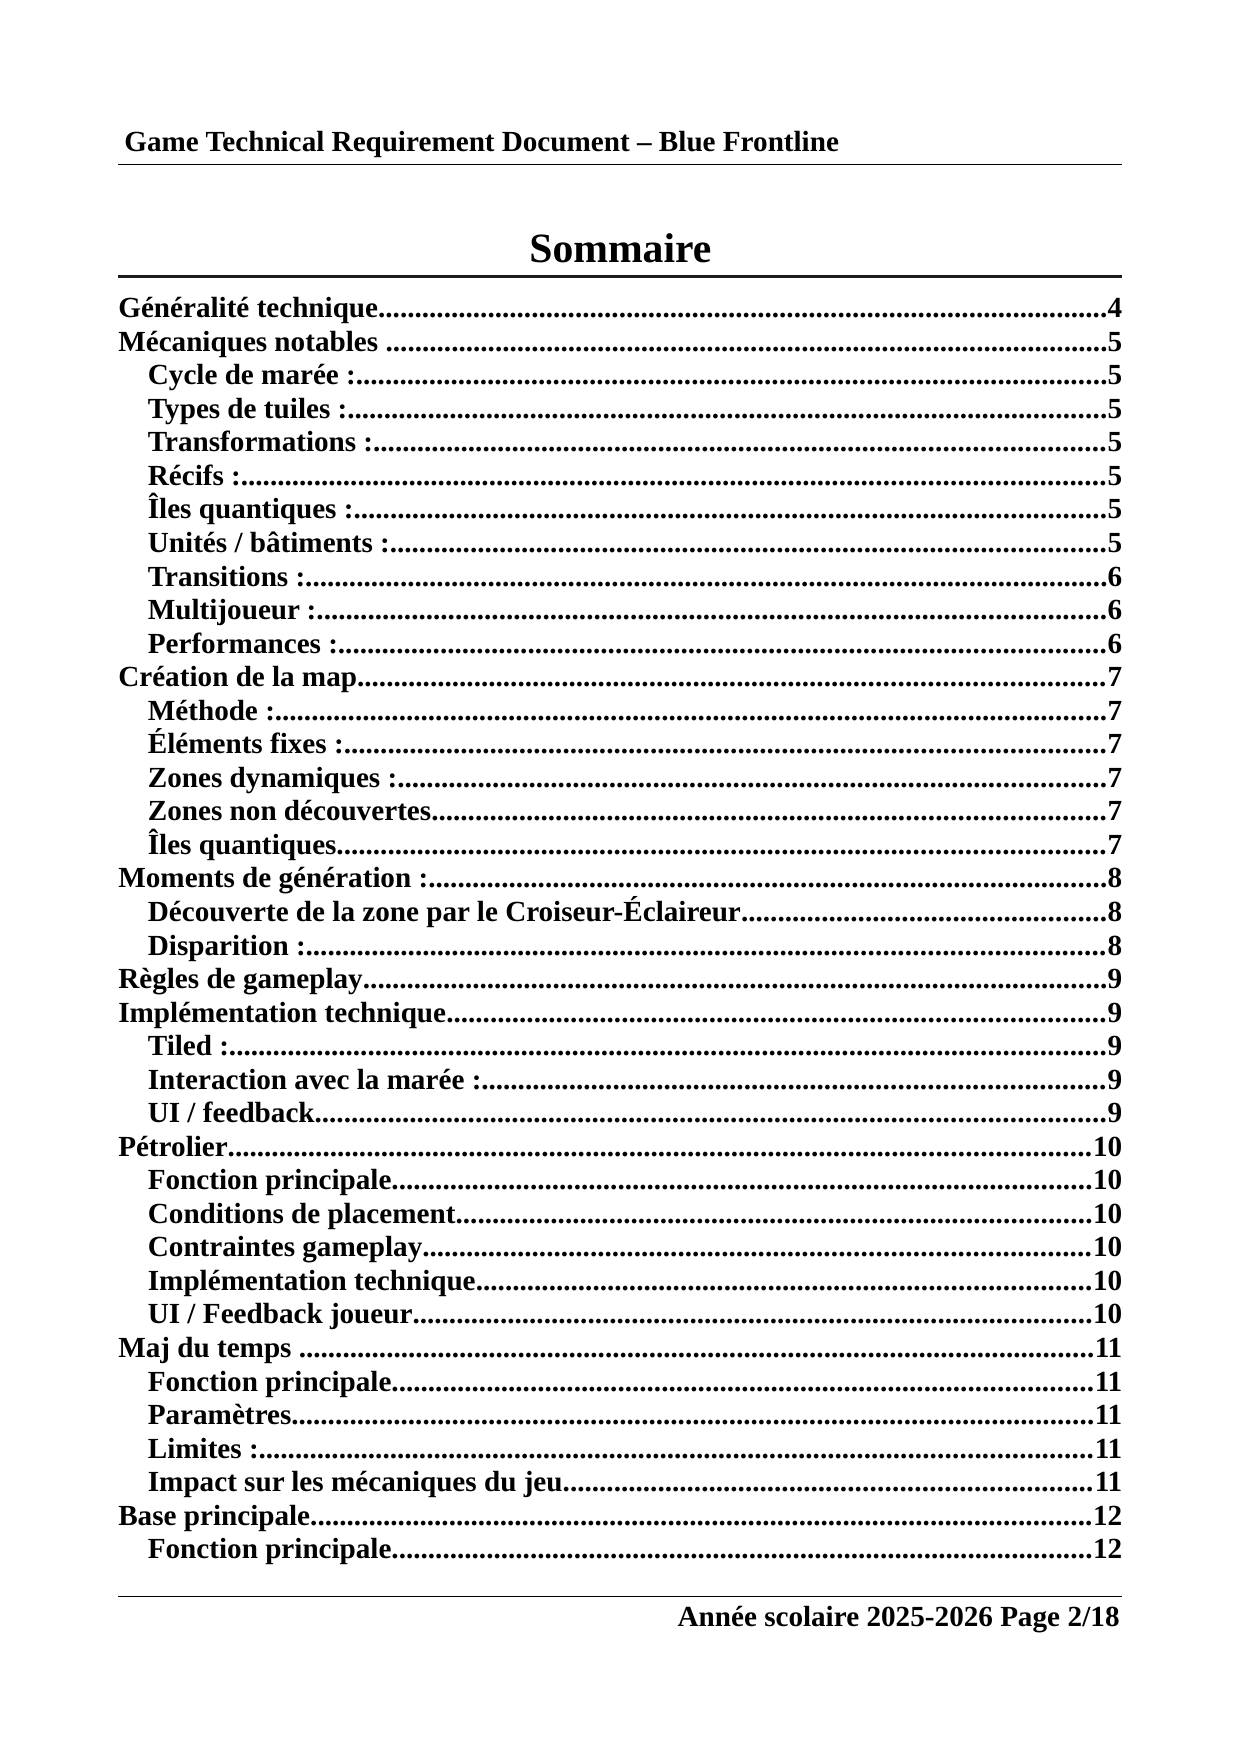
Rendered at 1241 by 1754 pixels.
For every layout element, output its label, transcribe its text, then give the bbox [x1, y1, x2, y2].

text Généralité technique 4 [118, 290, 1122, 324]
subtitle Sommaire [118, 221, 1122, 275]
text Multijoueur : 6 [148, 592, 1122, 626]
text Mécaniques notables 5 [118, 324, 1122, 357]
text Îles quantiques 7 [148, 827, 1122, 861]
text Types de tuiles : 5 [148, 391, 1122, 424]
text Performances : 6 [148, 626, 1122, 659]
text Limites : 11 [148, 1431, 1122, 1464]
text Base principale 12 [118, 1498, 1122, 1531]
text Transformations : 5 [148, 424, 1122, 458]
text Moments de génération : 8 [118, 861, 1122, 894]
text Méthode : 7 [148, 693, 1122, 726]
text Transitions : 6 [148, 559, 1122, 592]
text Paramètres 11 [148, 1397, 1122, 1431]
text Récifs : 5 [148, 458, 1122, 492]
text Fonction principale 10 [148, 1162, 1122, 1196]
text Unités / bâtiments : 5 [148, 525, 1122, 559]
text Découverte de la zone par le Croiseur-Éclaireur 8 [148, 894, 1122, 928]
text Disparition : 8 [148, 928, 1122, 961]
text Implémentation technique 10 [148, 1263, 1122, 1297]
text Implémentation technique 9 [118, 995, 1122, 1028]
text Zones non découvertes 7 [148, 793, 1122, 827]
text Fonction principale 11 [148, 1364, 1122, 1397]
text Éléments fixes : 7 [148, 726, 1122, 760]
text Îles quantiques : 5 [148, 492, 1122, 525]
text Maj du temps 11 [118, 1330, 1122, 1364]
text Zones dynamiques : 7 [148, 760, 1122, 793]
text Contraintes gameplay 10 [148, 1229, 1122, 1263]
text Interaction avec la marée : 9 [148, 1062, 1122, 1095]
text Création de la map 7 [118, 659, 1122, 693]
text Règles de gameplay 9 [118, 961, 1122, 995]
text Conditions de placement 10 [148, 1196, 1122, 1229]
text Tiled : 9 [148, 1028, 1122, 1062]
text UI / Feedback joueur 10 [148, 1297, 1122, 1330]
text Impact sur les mécaniques du jeu 11 [148, 1464, 1122, 1498]
text Pétrolier 10 [118, 1129, 1122, 1162]
text UI / feedback 9 [148, 1095, 1122, 1129]
text Fonction principale 12 [148, 1531, 1122, 1565]
text Cycle de marée : 5 [148, 357, 1122, 391]
